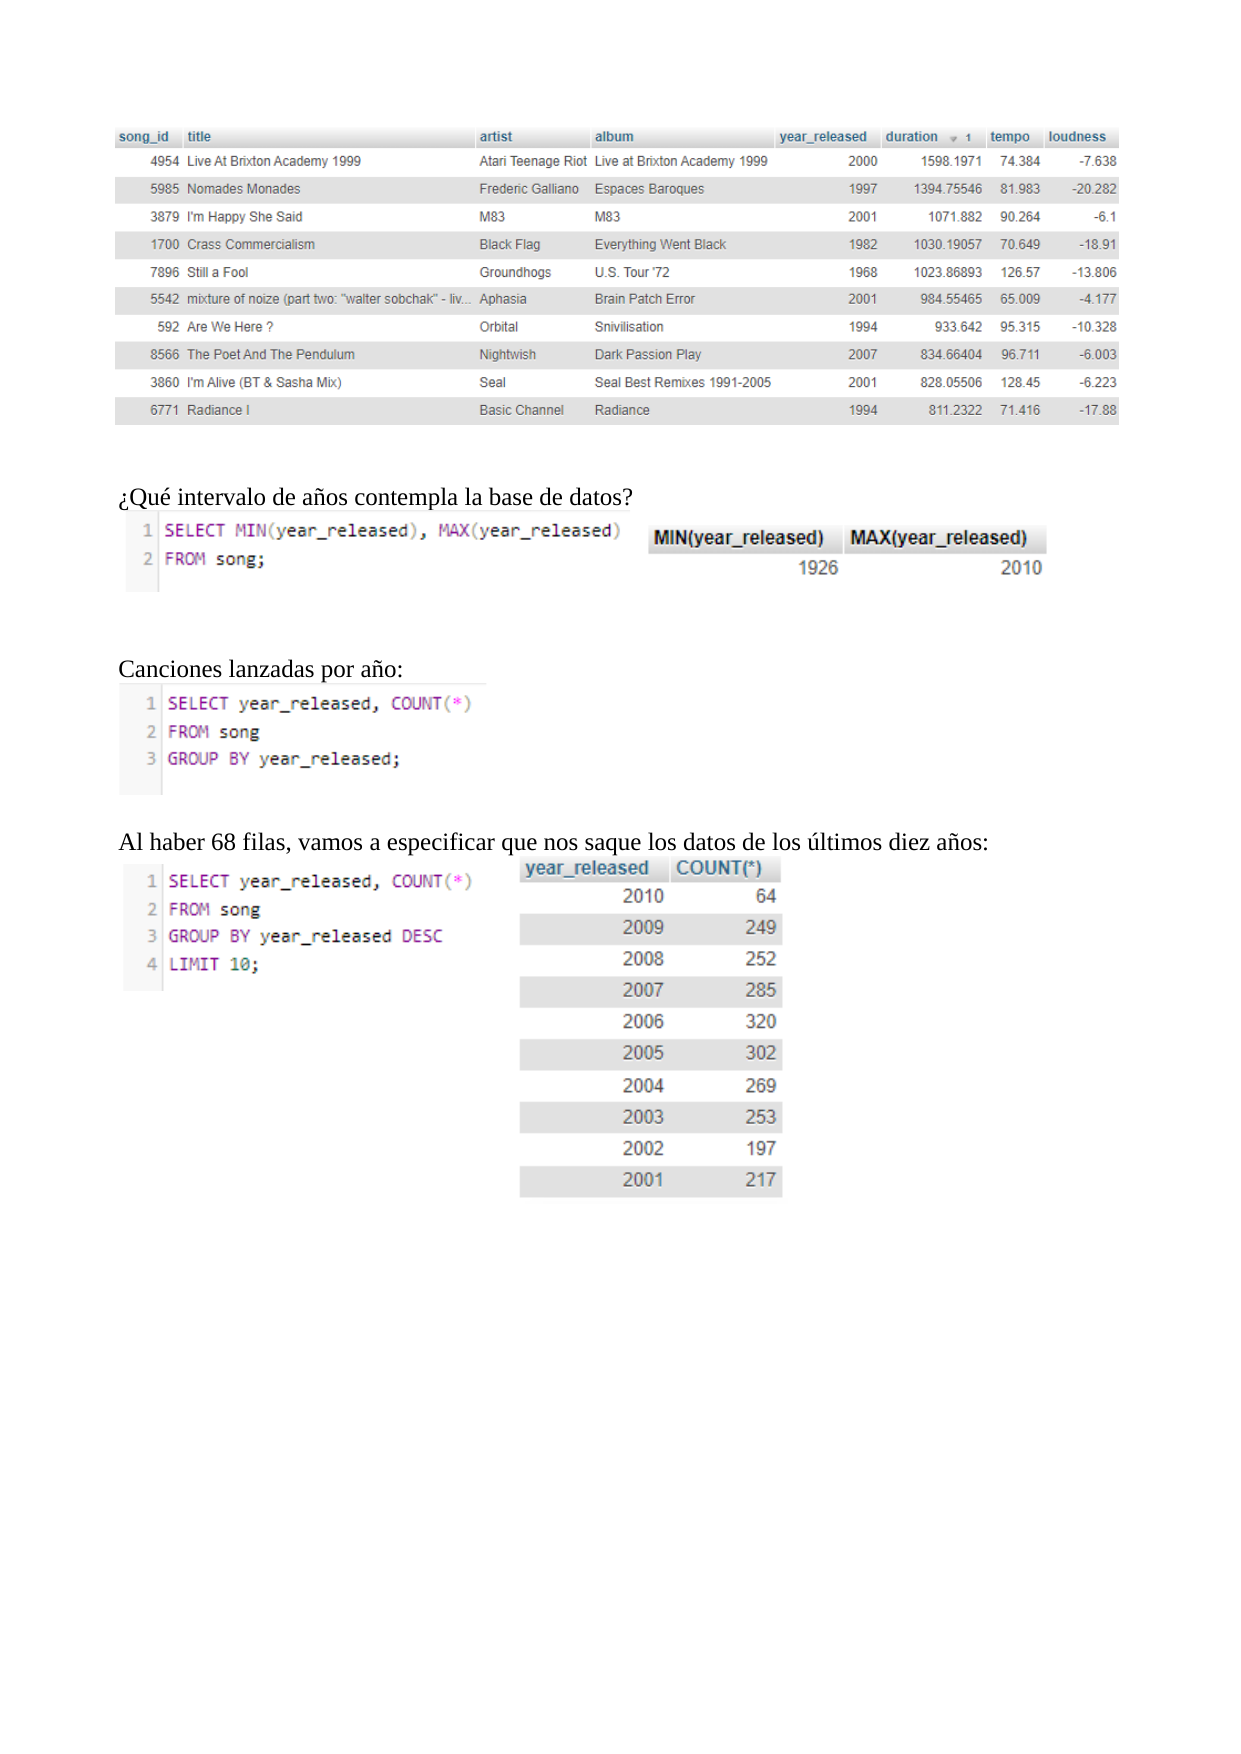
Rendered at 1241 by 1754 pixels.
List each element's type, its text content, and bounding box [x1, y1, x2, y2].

picture [115, 127, 1119, 425]
picture [644, 525, 1049, 597]
text Al haber 68 filas, vamos a especificar que nos saque los datos de los últimos diez años: [118, 827, 1122, 855]
picture [125, 510, 631, 592]
picture [517, 856, 789, 1204]
text Canciones lanzadas por año: [118, 654, 1122, 683]
text ¿Qué intervalo de años contempla la base de datos? [118, 482, 1122, 510]
picture [123, 864, 483, 991]
picture [119, 683, 487, 795]
